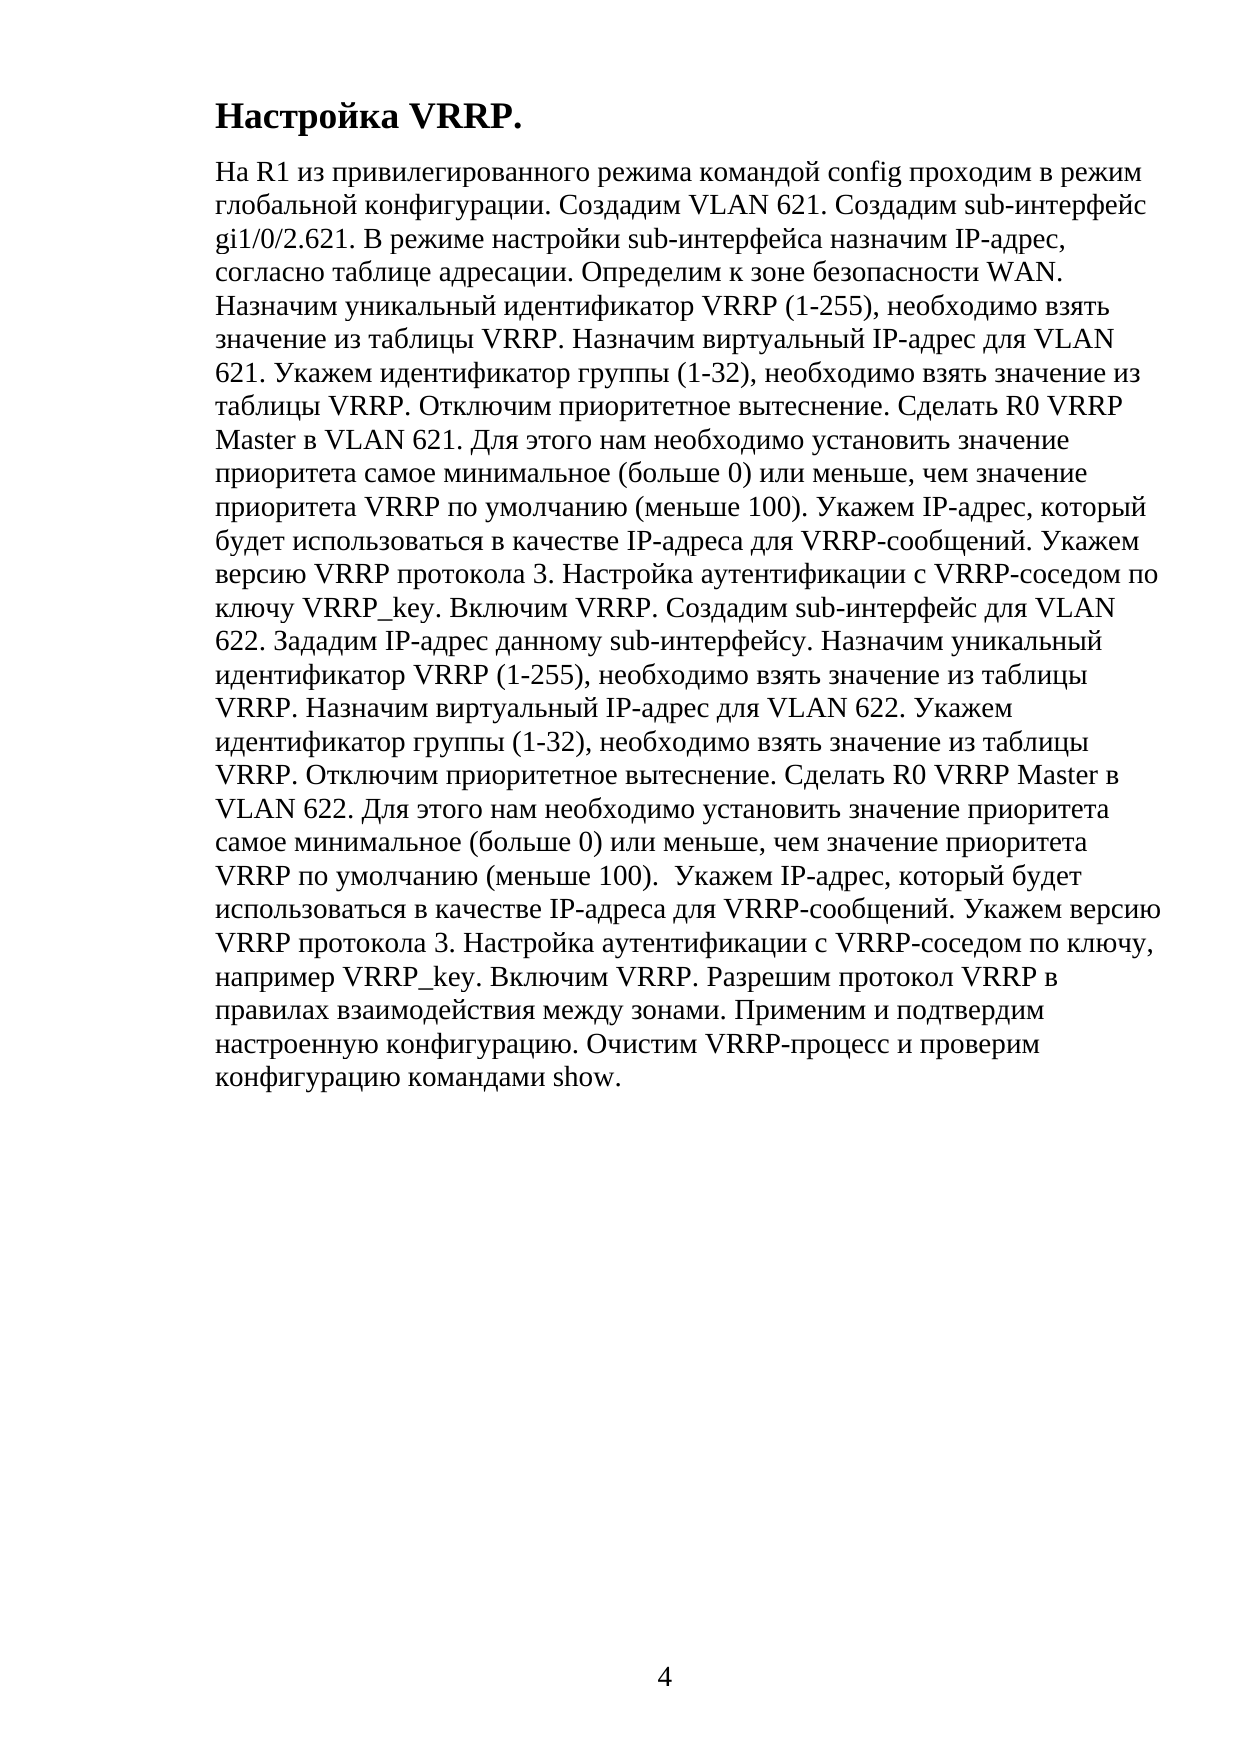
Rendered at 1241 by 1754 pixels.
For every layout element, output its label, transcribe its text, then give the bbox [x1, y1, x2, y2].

text Настройка VRRP. [215, 94, 1169, 137]
text На R1 из привилегированного режима командой config проходим в режим глобальной конфигурации. Создадим VLAN 621. Создадим sub-интерфейс gi1/0/2.621. В режиме настройки sub-интерфейса назначим IP-адрес, согласно таблице адресации. Определим к зоне безопасности WAN. Назначим уникальный идентификатор VRRP (1-255), необходимо взять значение из таблицы VRRP. Назначим виртуальный IP-адрес для VLAN 621. Укажем идентификатор группы (1-32), необходимо взять значение из таблицы VRRP. Отключим приоритетное вытеснение. Сделать R0 VRRP Master в VLAN 621. Для этого нам необходимо установить значение приоритета самое минимальное (больше 0) или меньше, чем значение приоритета VRRP по умолчанию (меньше 100). Укажем IP-адрес, который будет использоваться в качестве IP-адреса для VRRP-сообщений. Укажем версию VRRP протокола 3. Настройка аутентификации с VRRP-соседом по ключу VRRP_key. Включим VRRP. Создадим sub-интерфейс для VLAN 622. Зададим IP-адрес данному sub-интерфейсу. Назначим уникальный идентификатор VRRP (1-255), необходимо взять значение из таблицы VRRP. Назначим виртуальный IP-адрес для VLAN 622. Укажем идентификатор группы (1-32), необходимо взять значение из таблицы VRRP. Отключим приоритетное вытеснение. Сделать R0 VRRP Master в VLAN 622. Для этого нам необходимо установить значение приоритета самое минимальное (больше 0) или меньше, чем значение приоритета VRRP по умолчанию (меньше 100). Укажем IP-адрес, который будет использоваться в качестве IP-адреса для VRRP-сообщений. Укажем версию VRRP протокола 3. Настройка аутентификации с VRRP-соседом по ключу, например VRRP_key. Включим VRRP. Разрешим протокол VRRP в правилах взаимодействия между зонами. Применим и подтвердим настроенную конфигурацию. Очистим VRRP-процесс и проверим конфигурацию командами show. [215, 154, 1169, 1093]
